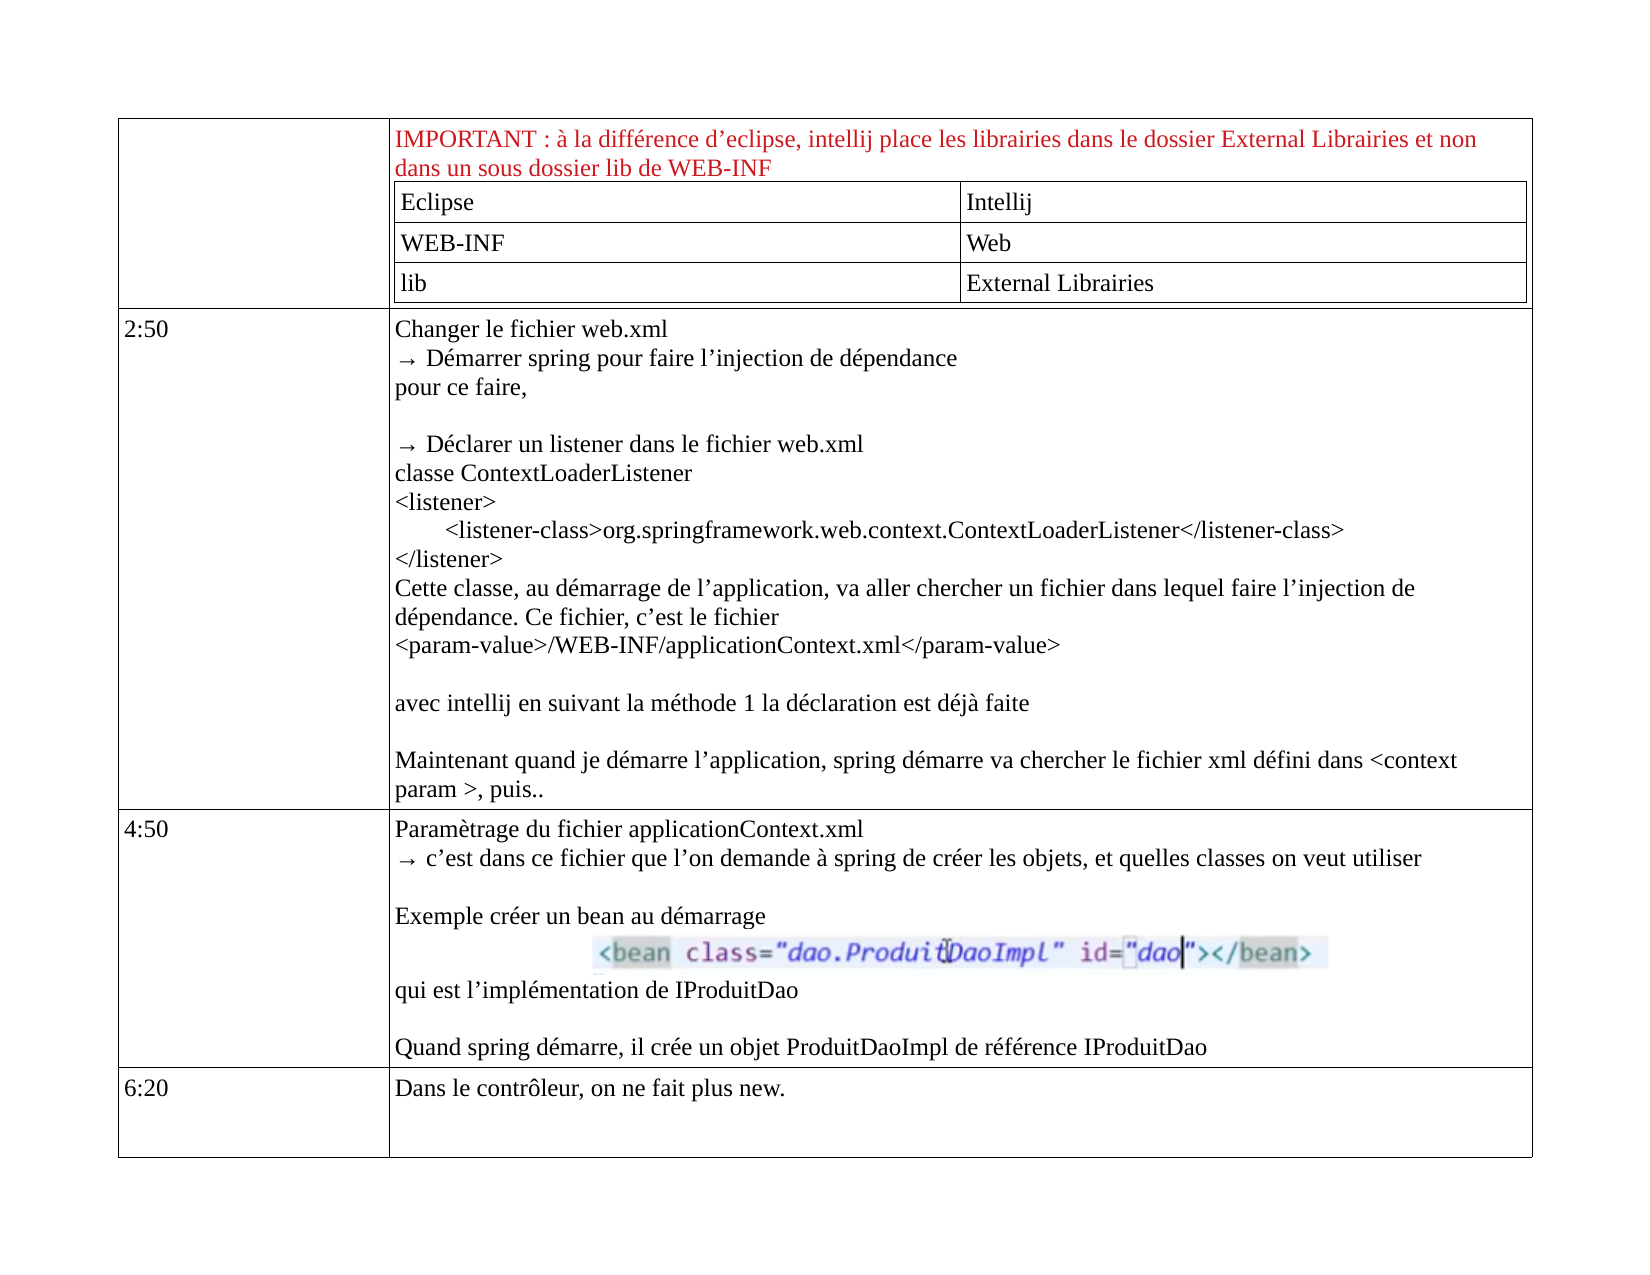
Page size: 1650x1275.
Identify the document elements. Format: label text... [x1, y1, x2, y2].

table_cell External Librairies [961, 263, 1526, 302]
table_header Intellij [961, 182, 1526, 222]
table_cell Changer le fichier web.xml → Démarrer spring pour faire l’injection de dépendance pour ce faire, → Déclarer un listener dans le fichier web.xml classe ContextLoaderListener <listener> <listener-class>org.springframework.web.context.ContextLoaderListener</listener-class> </listener> Cette classe, au démarrage de l’application, va aller chercher un fichier dans lequel faire l’injection de dépendance. Ce fichier, c’est le fichier <param-value>/WEB-INF/applicationContext.xml</param-value> avec intellij en suivant la méthode 1 la déclaration est déjà faite Maintenant quand je démarre l’application, spring démarre va chercher le fichier xml défini dans <context param >, puis.. [390, 309, 1532, 809]
table_cell [119, 119, 389, 308]
table_cell lib [395, 263, 960, 302]
table_cell 4:50 [119, 810, 389, 1067]
table_cell IMPORTANT : à la différence d’eclipse, intellij place les librairies dans le dossier External Librairies et non dans un sous dossier lib de WEB-INF [390, 119, 1532, 308]
picture [592, 929, 1329, 975]
table_cell Paramètrage du fichier applicationContext.xml → c’est dans ce fichier que l’on demande à spring de créer les objets, et quelles classes on veut utiliser Exemple créer un bean au démarrage qui est l’implémentation de IProduitDao Quand spring démarre, il crée un objet ProduitDaoImpl de référence IProduitDao [390, 810, 1532, 1067]
table_cell 6:20 [119, 1068, 389, 1157]
table_cell WEB-INF [395, 223, 960, 262]
table_header Eclipse [395, 182, 960, 222]
table_cell 2:50 [119, 309, 389, 809]
table_cell Dans le contrôleur, on ne fait plus new. [390, 1068, 1532, 1157]
table_cell Web [961, 223, 1526, 262]
